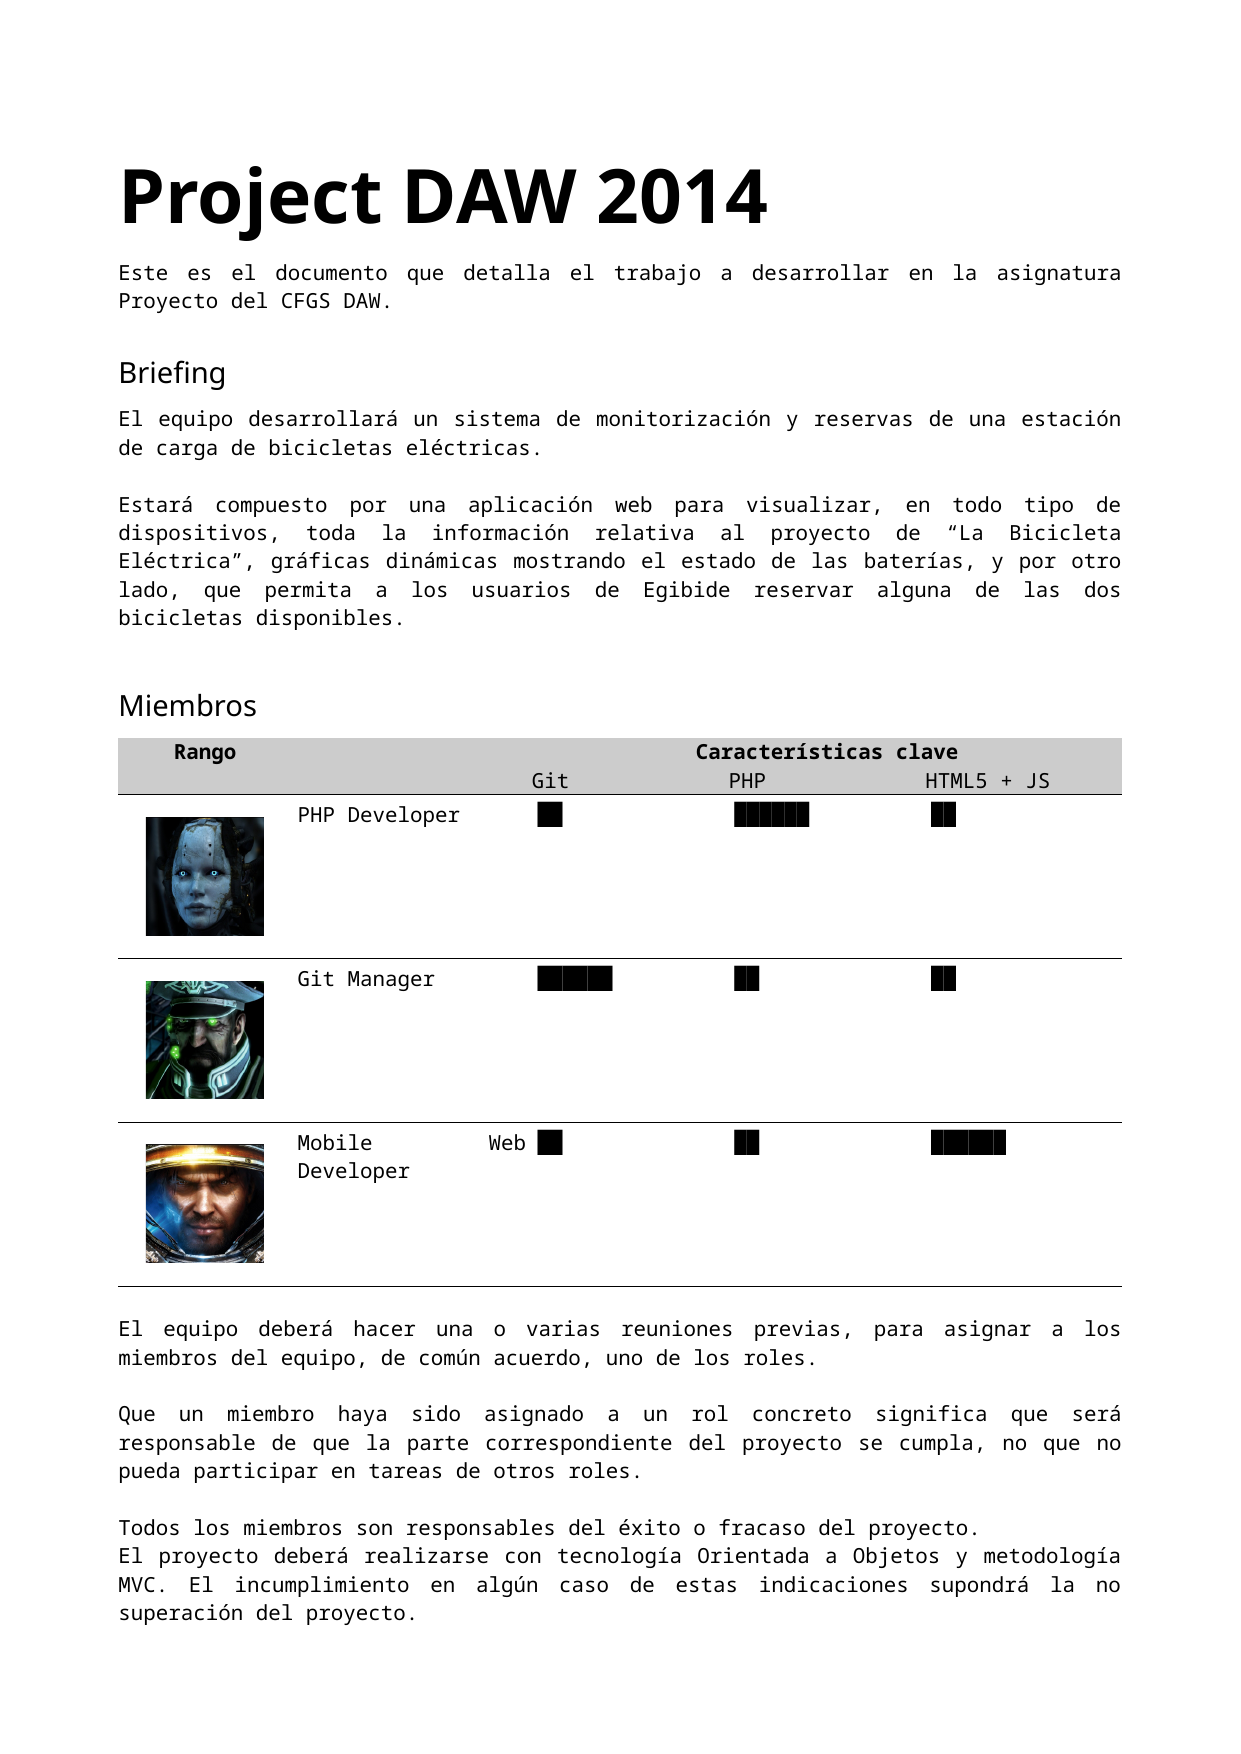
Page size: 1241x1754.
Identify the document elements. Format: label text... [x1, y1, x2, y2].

table_cell ██████ [925, 1123, 1122, 1286]
text Todos los miembros son responsables del éxito o fracaso del proyecto. [118, 1513, 1122, 1542]
picture [145, 1144, 264, 1263]
picture [145, 817, 264, 936]
table_cell ██ [532, 795, 728, 958]
table_cell ██████ [728, 795, 925, 958]
table_cell [118, 795, 292, 958]
table_cell [118, 1123, 292, 1286]
text El equipo deberá hacer una o varias reuniones previas, para asignar a los miembros del equipo, de común acuerdo, uno de los roles. [118, 1314, 1122, 1371]
text Estará compuesto por una aplicación web para visualizar, en todo tipo de dispositivos, toda la información relativa al proyecto de “La Bicicleta Eléctrica”, gráficas dinámicas mostrando el estado de las baterías, y por otro lado, que permita a los usuarios de Egibide reservar alguna de las dos bicicletas disponibles. [118, 490, 1122, 632]
subtitle Miembros [118, 685, 1122, 725]
table_cell Git Manager [292, 959, 532, 1122]
table_header Rango [118, 738, 292, 766]
text Que un miembro haya sido asignado a un rol concreto significa que será responsable de que la parte correspondiente del proyecto se cumpla, no que no pueda participar en tareas de otros roles. [118, 1399, 1122, 1485]
table_cell Git [532, 766, 728, 794]
table_cell ██ [925, 795, 1122, 958]
table_cell ██ [728, 959, 925, 1122]
subtitle Briefing [118, 352, 1122, 392]
table_cell [118, 766, 292, 794]
text Este es el documento que detalla el trabajo a desarrollar en la asignatura Proyecto del CFGS DAW. [118, 258, 1122, 315]
text El equipo desarrollará un sistema de monitorización y reservas de una estación de carga de bicicletas eléctricas. [118, 404, 1122, 461]
table_cell ██████ [532, 959, 728, 1122]
table_header [292, 738, 532, 766]
table_cell PHP [728, 766, 925, 794]
table_cell ██ [532, 1123, 728, 1286]
table_cell HTML5 + JS [925, 766, 1122, 794]
picture [145, 981, 264, 1099]
table_cell Mobile Web Developer [292, 1123, 532, 1286]
table_cell ██ [925, 959, 1122, 1122]
table_cell [118, 959, 292, 1122]
table_cell [292, 766, 532, 794]
text El proyecto deberá realizarse con tecnología Orientada a Objetos y metodología MVC. El incumplimiento en algún caso de estas indicaciones supondrá la no superación del proyecto. [118, 1542, 1122, 1627]
table_cell PHP Developer [292, 795, 532, 958]
subtitle Project DAW 2014 [118, 143, 1122, 245]
table_header Características clave [532, 738, 1122, 766]
table_cell ██ [728, 1123, 925, 1286]
